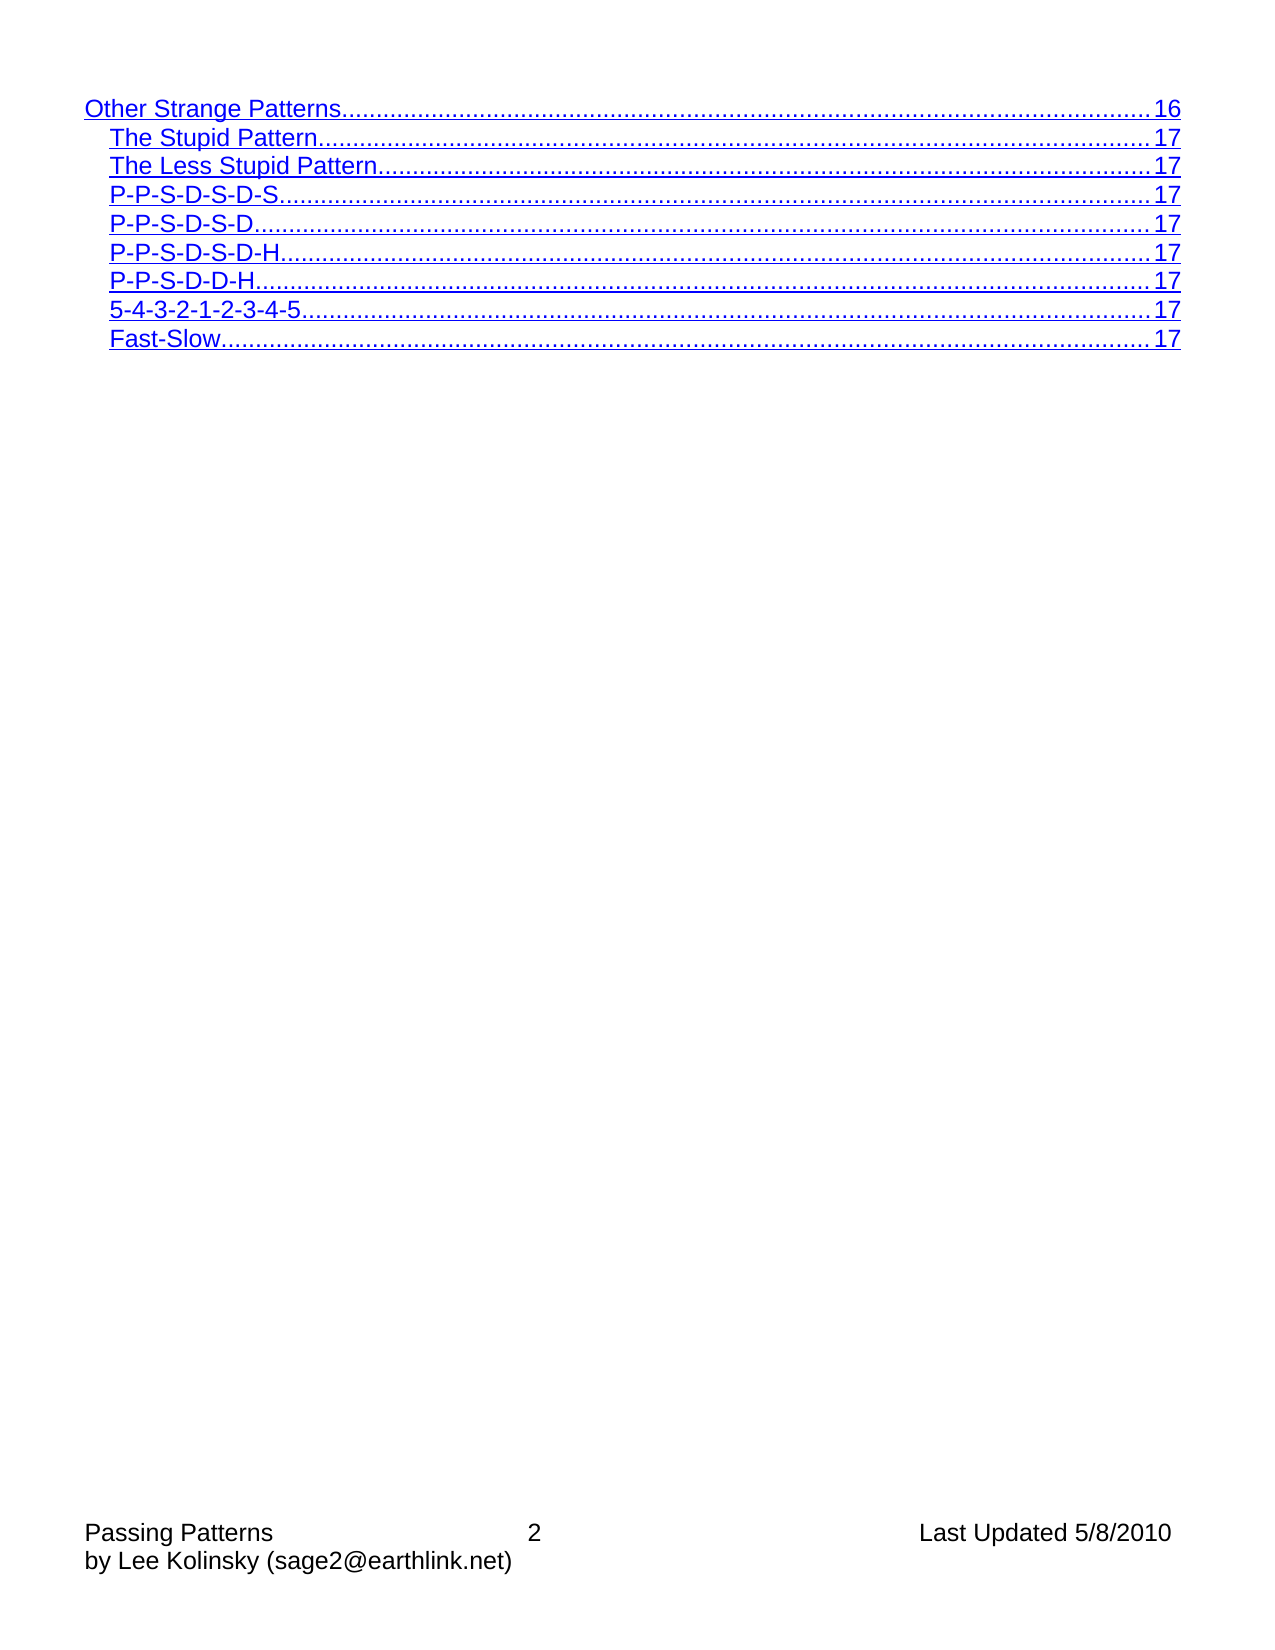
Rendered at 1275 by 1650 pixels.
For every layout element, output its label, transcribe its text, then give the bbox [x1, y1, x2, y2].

text P-P-S-D-S-D-S 17 [109, 180, 1181, 205]
text 5-4-3-2-1-2-3-4-5 17 [109, 295, 1181, 320]
text Fast-Slow 17 [109, 324, 1181, 349]
text P-P-S-D-S-D-H 17 [109, 237, 1181, 263]
text P-P-S-D-S-D 17 [109, 209, 1181, 234]
text P-P-S-D-D-H 17 [109, 266, 1181, 291]
text The Stupid Pattern 17 [109, 122, 1181, 148]
text Other Strange Patterns 16 [84, 94, 1181, 119]
text The Less Stupid Pattern 17 [109, 151, 1181, 176]
